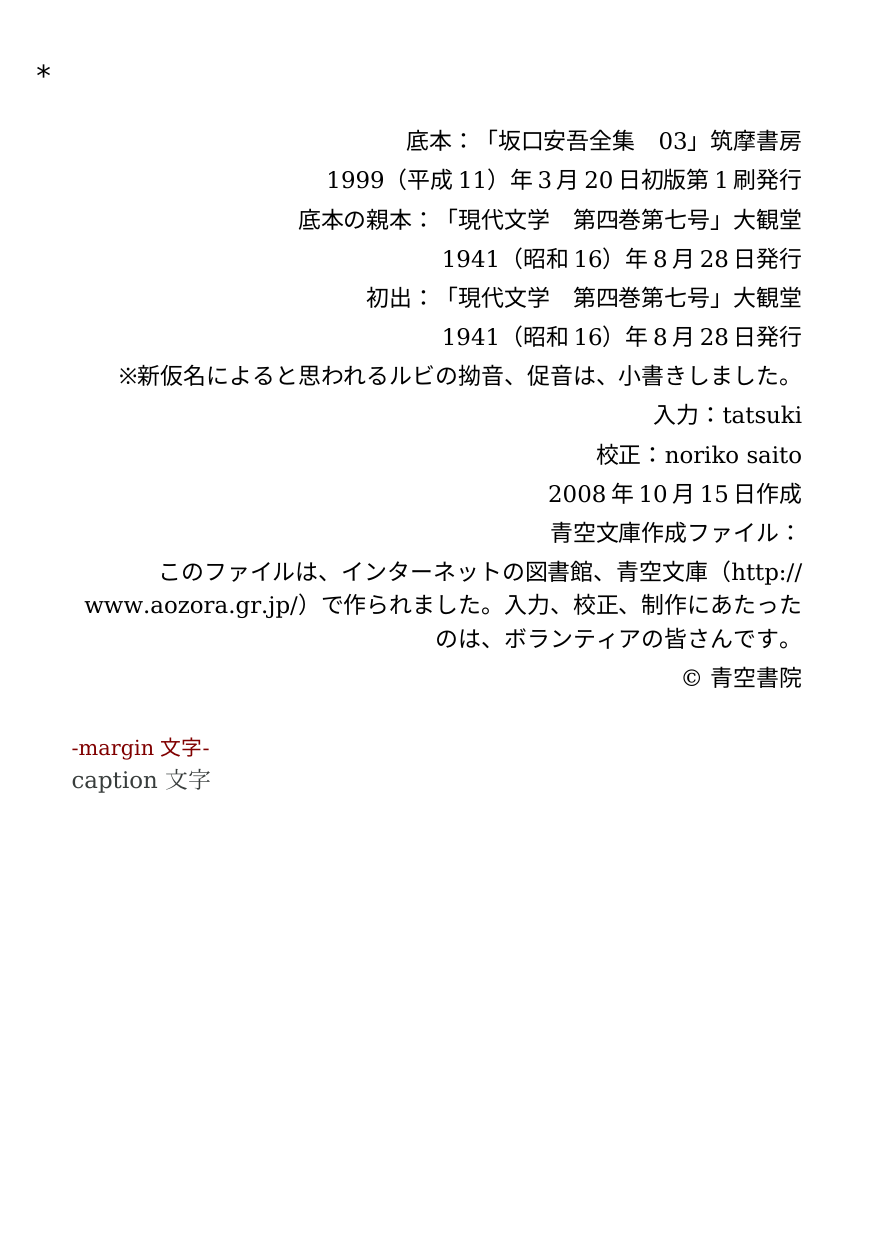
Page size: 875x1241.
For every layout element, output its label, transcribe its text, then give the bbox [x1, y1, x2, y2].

text 入力：tatsuki [72, 397, 802, 431]
text ※新仮名によると思われるルビの拗音、促音は、小書きしました。 [72, 358, 802, 391]
text 校正：noriko saito [72, 437, 802, 470]
text -margin 文字- [71, 731, 803, 762]
text 2008年10月15日作成 [72, 476, 802, 509]
text © 青空書院 [72, 660, 802, 693]
text 初出：「現代文学 第四巻第七号」大観堂 [72, 280, 802, 313]
text caption 文字 [71, 762, 803, 794]
text 底本の親本：「現代文学 第四巻第七号」大観堂 [72, 202, 802, 235]
text 1999（平成11）年3月20日初版第1刷発行 [72, 162, 802, 196]
text このファイルは、インターネットの図書館、青空文庫（http://www.aozora.gr.jp/）で作られました。入力、校正、制作にあたったのは、ボランティアの皆さんです。 [72, 554, 802, 654]
text 底本：「坂口安吾全集 03」筑摩書房 [72, 123, 802, 156]
subtitle * [36, 60, 838, 94]
text 青空文庫作成ファイル： [72, 515, 802, 548]
text 1941（昭和16）年8月28日発行 [72, 241, 802, 274]
text 1941（昭和16）年8月28日発行 [72, 319, 802, 352]
